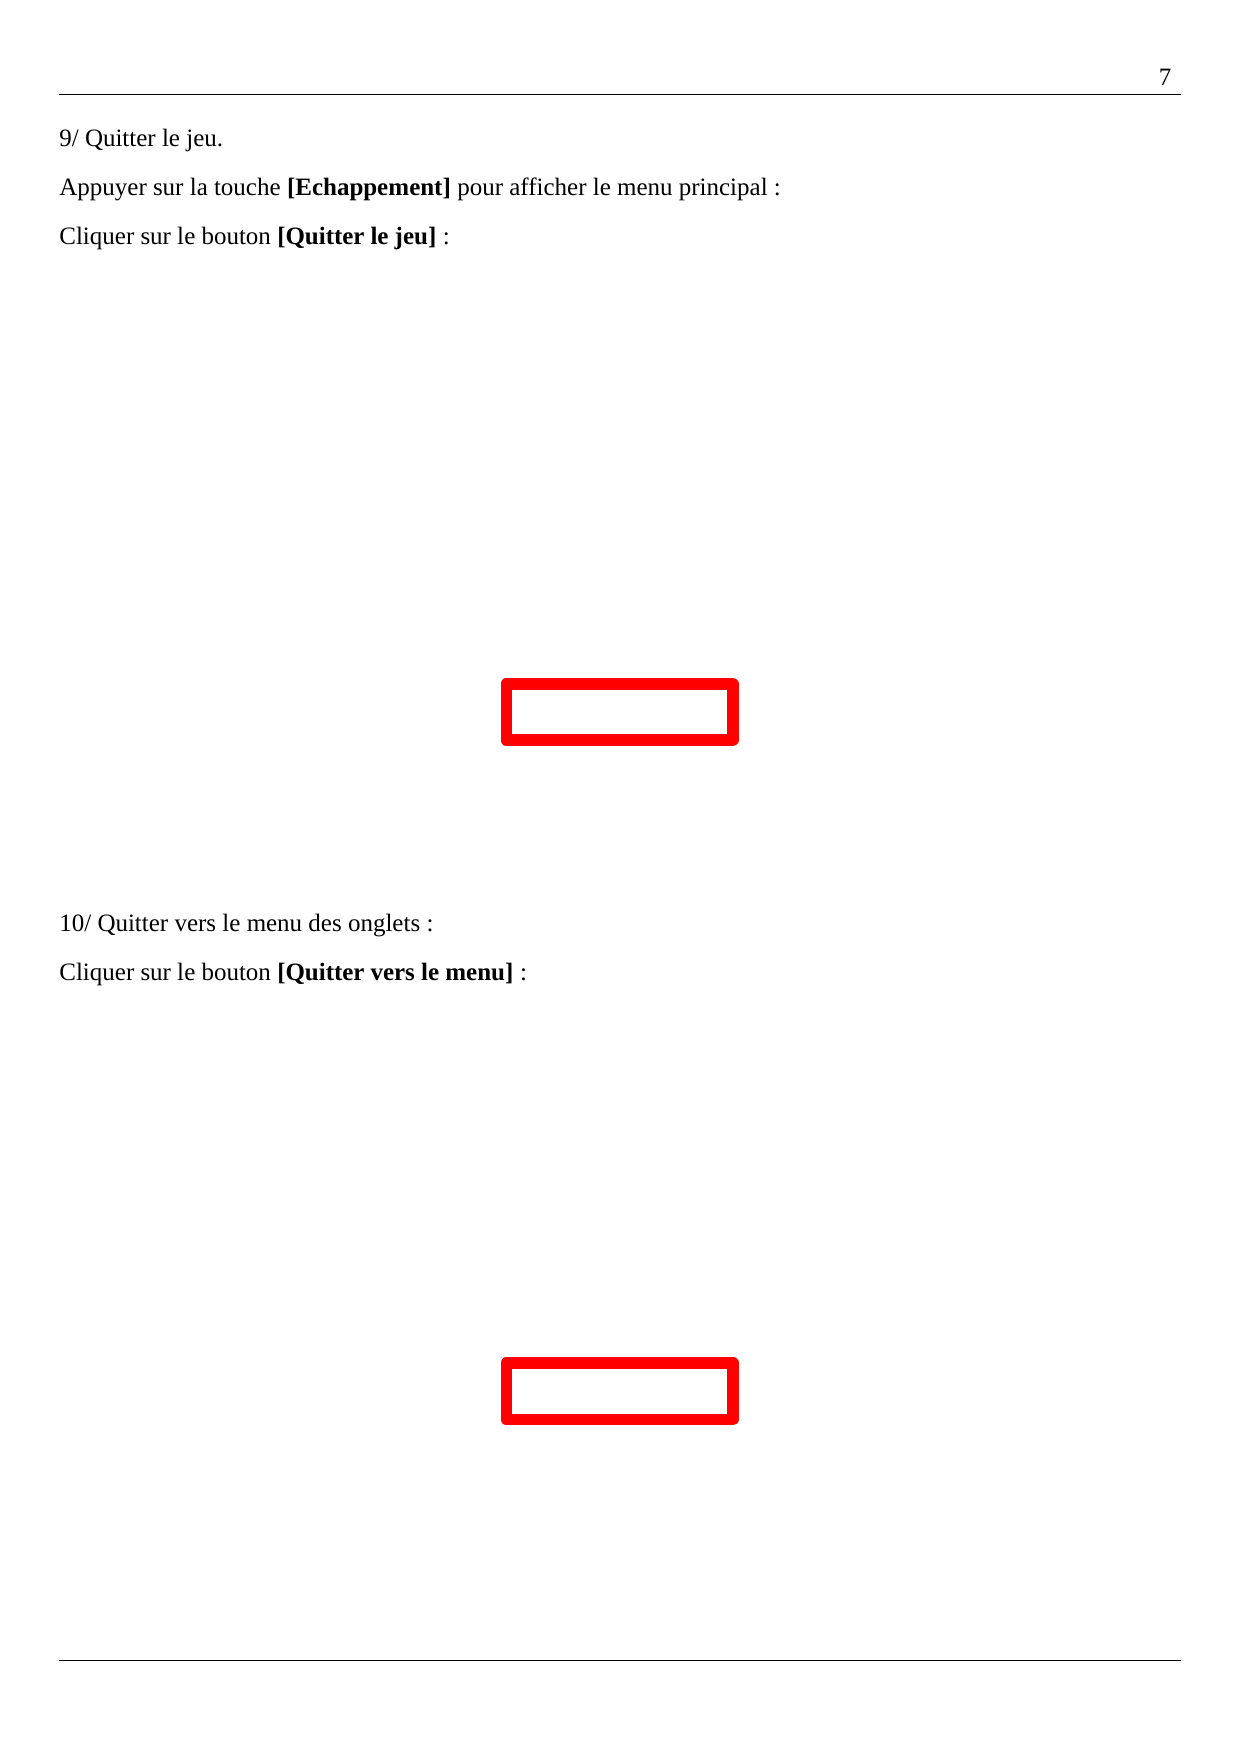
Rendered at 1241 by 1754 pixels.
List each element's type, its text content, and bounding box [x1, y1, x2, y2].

subtitle Cliquer sur le bouton [Quitter le jeu] : [59, 221, 1181, 250]
text Appuyer sur la touche [Echappement] pour afficher le menu principal : [59, 172, 1181, 201]
subtitle 9/ Quitter le jeu. [59, 123, 1181, 152]
subtitle Cliquer sur le bouton [Quitter vers le menu] : [59, 957, 1181, 986]
subtitle 10/ Quitter vers le menu des onglets : [59, 908, 1181, 937]
